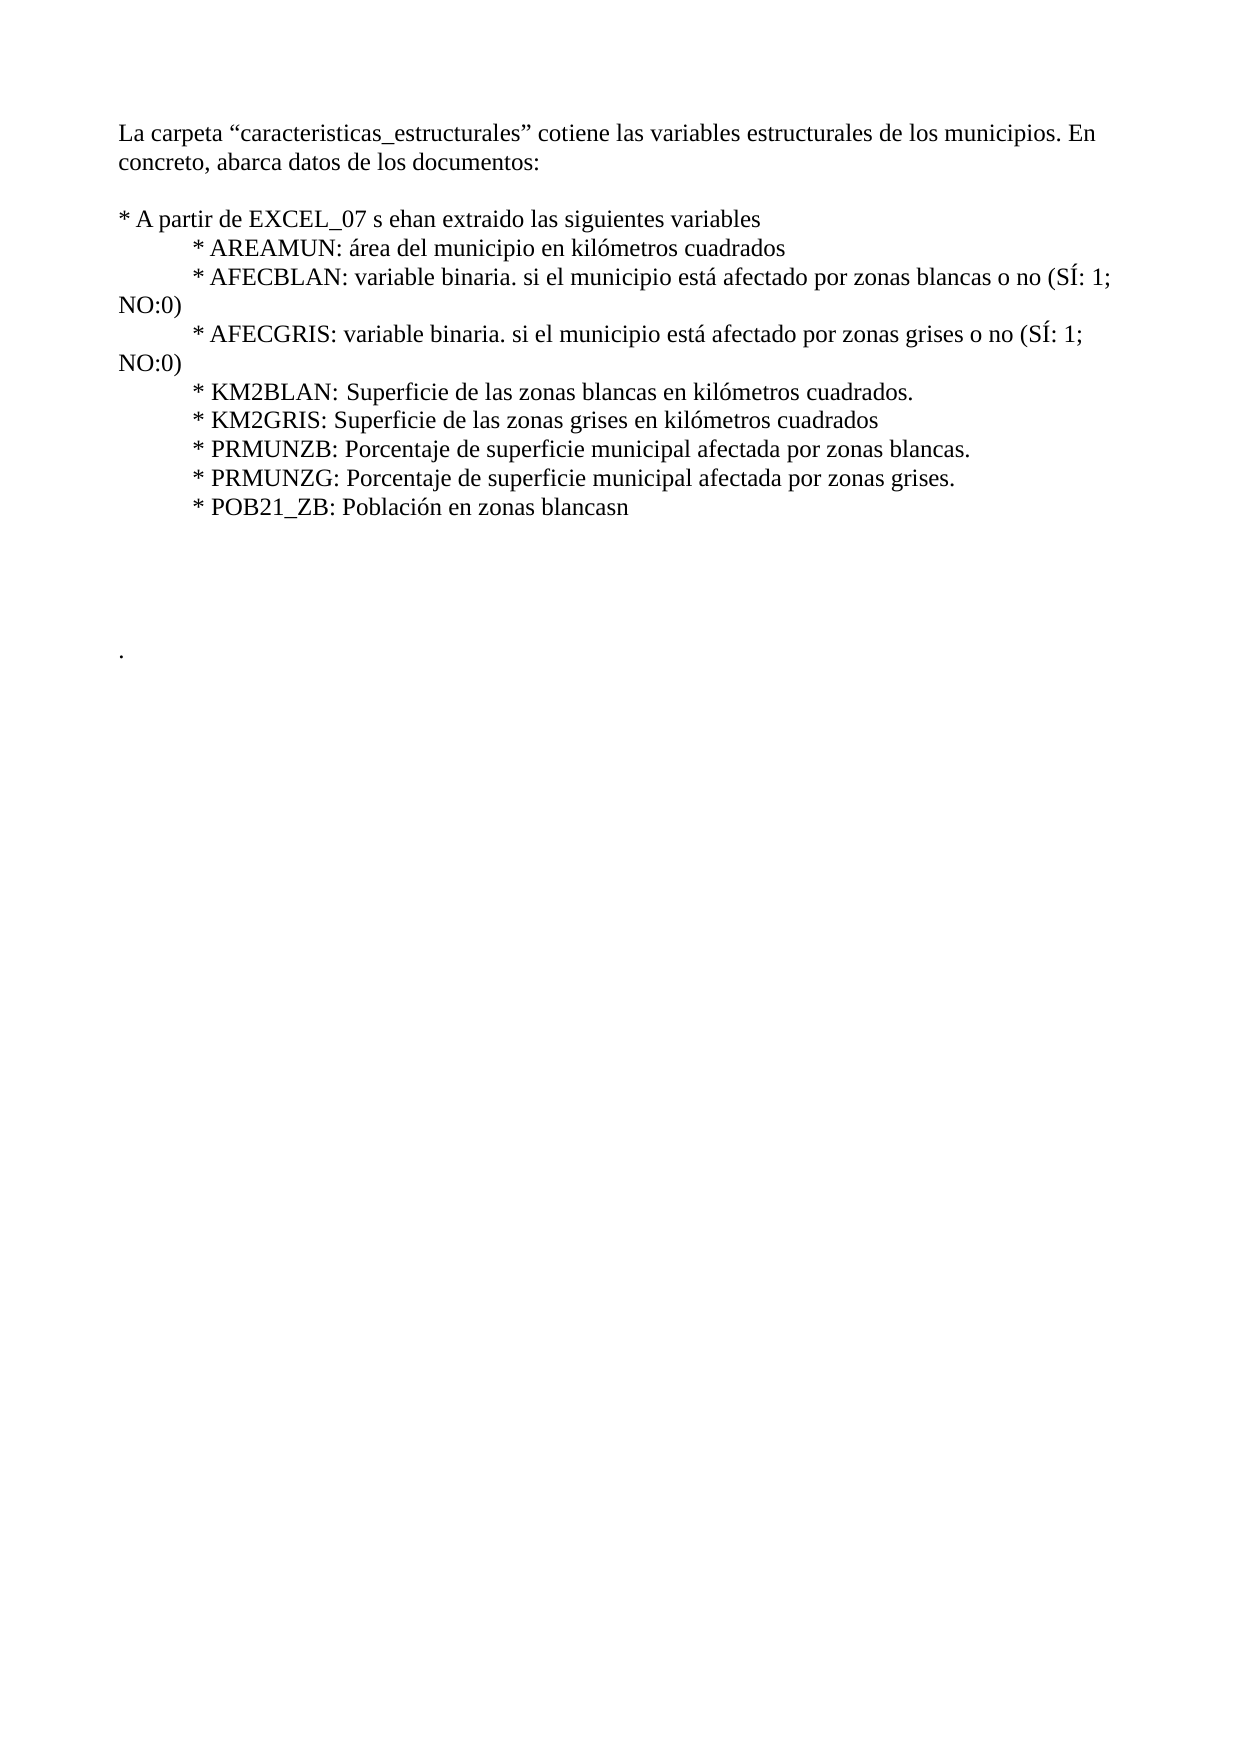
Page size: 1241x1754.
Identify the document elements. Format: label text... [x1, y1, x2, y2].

text . [118, 636, 1122, 664]
text * A partir de EXCEL_07 s ehan extraido las siguientes variables [118, 204, 1122, 233]
text * AREAMUN: área del municipio en kilómetros cuadrados [118, 233, 1122, 262]
text * PRMUNZG: Porcentaje de superficie municipal afectada por zonas grises. [118, 463, 1122, 492]
text La carpeta “caracteristicas_estructurales” cotiene las variables estructurales de los municipios. En concreto, abarca datos de los documentos: [118, 118, 1122, 176]
text * KM2BLAN: Superficie de las zonas blancas en kilómetros cuadrados. [118, 377, 1122, 406]
text * PRMUNZB: Porcentaje de superficie municipal afectada por zonas blancas. [118, 434, 1122, 463]
text * AFECGRIS: variable binaria. si el municipio está afectado por zonas grises o no (SÍ: 1; NO:0) [118, 319, 1122, 377]
text * AFECBLAN: variable binaria. si el municipio está afectado por zonas blancas o no (SÍ: 1; NO:0) [118, 262, 1122, 319]
text * KM2GRIS: Superficie de las zonas grises en kilómetros cuadrados [118, 406, 1122, 434]
text * POB21_ZB: Población en zonas blancasn [118, 492, 1122, 521]
